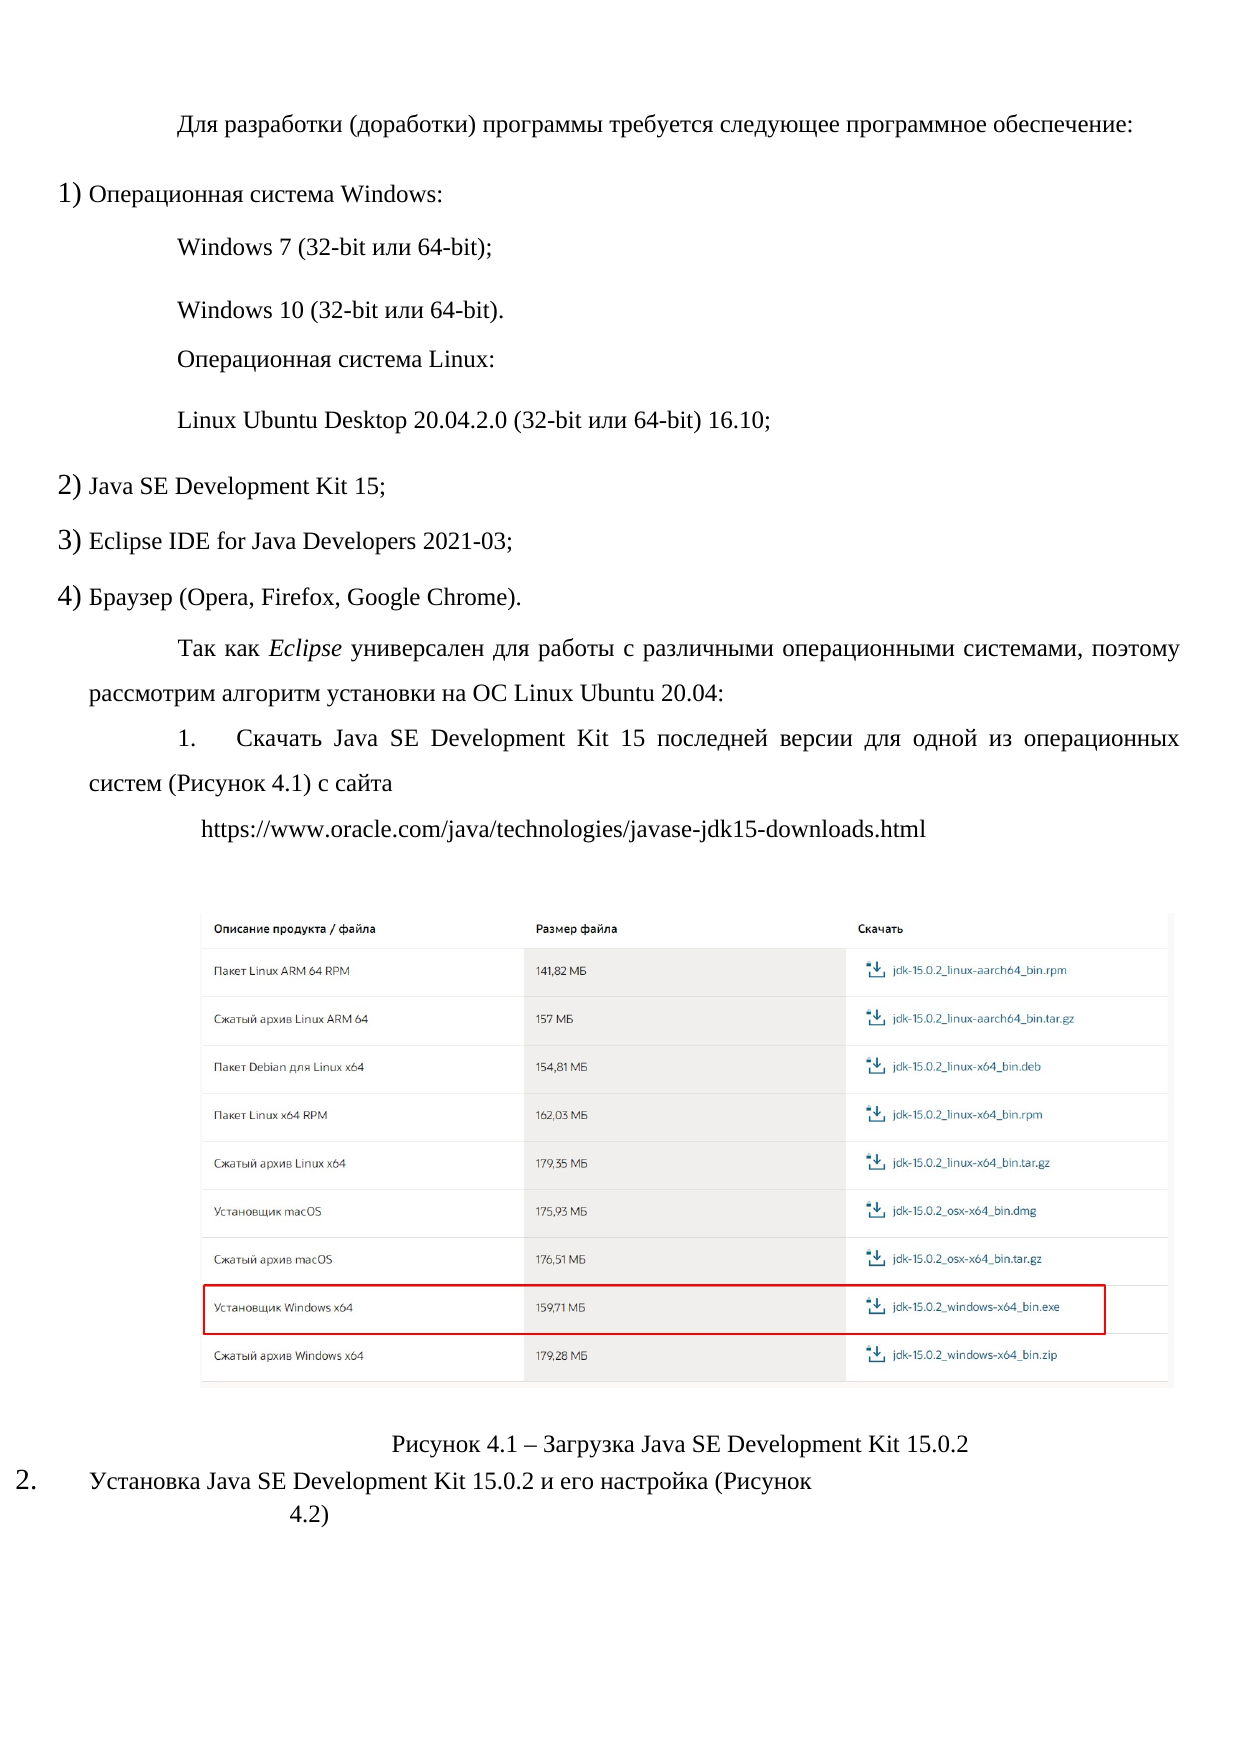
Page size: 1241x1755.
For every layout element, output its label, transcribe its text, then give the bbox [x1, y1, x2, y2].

list Java SE Development Kit 15; [57, 467, 1181, 500]
text 1. Скачать Java SE Development Kit 15 последней версии для одной из операционных систем (Рисунок 4.1) с сайта [89, 723, 1181, 797]
picture [199, 913, 1175, 1388]
text Windows 7 (32-bit или 64-bit); [88, 232, 1181, 261]
list Eclipse IDE for Java Developers 2021-03; [57, 522, 1181, 555]
text Для разработки (доработки) программы требуется следующее программное обеспечение: [88, 109, 1181, 138]
text Windows 10 (32-bit или 64-bit). [88, 295, 1181, 324]
list Операционная система Windows: [57, 175, 1181, 208]
list Установка Java SE Development Kit 15.0.2 и его настройка (Рисунок [15, 1462, 1181, 1495]
text Так как Eclipse универсален для работы с различными операционными системами, поэтому рассмотрим алгоритм установки на ОС Linux Ubuntu 20.04: [89, 633, 1181, 707]
text Операционная система Linux: [88, 344, 1181, 372]
text https://www.oracle.com/java/technologies/javase-jdk15-downloads.html [201, 814, 1181, 842]
list Браузер (Opera, Firefox, Google Chrome). [57, 578, 1181, 612]
text Linux Ubuntu Desktop 20.04.2.0 (32-bit или 64-bit) 16.10; [88, 405, 1181, 434]
text Рисунок 4.1 – Загрузка Java SE Development Kit 15.0.2 [140, 1429, 1137, 1458]
text 4.2) [201, 1499, 1181, 1528]
